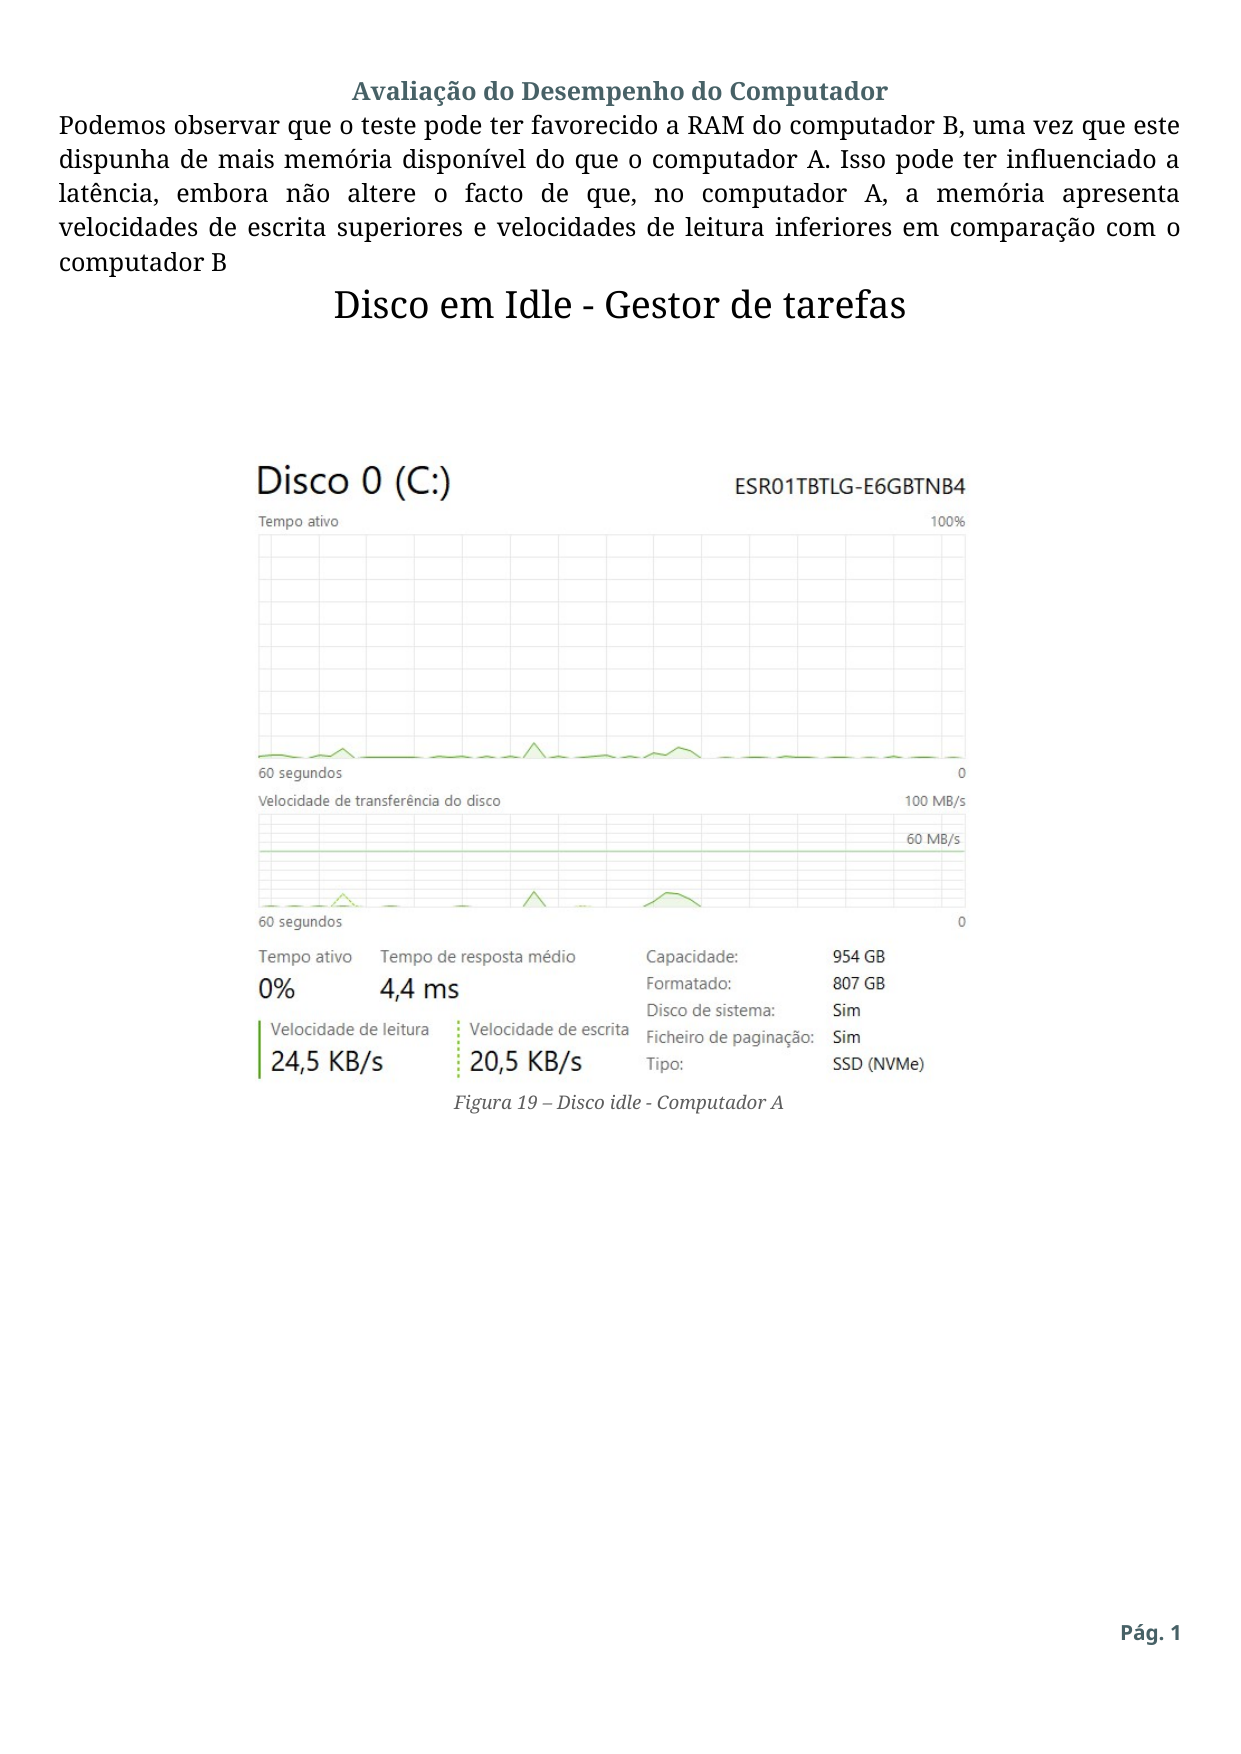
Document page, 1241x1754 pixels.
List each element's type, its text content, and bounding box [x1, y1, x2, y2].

text Figura 19 – Disco idle - Computador A [58, 1089, 1182, 1115]
text Podemos observar que o teste pode ter favorecido a RAM do computador B, uma vez que este dispunha de mais memória disponível do que o computador A. Isso pode ter influenciado a latência, embora não altere o facto de que, no computador A, a memória apresenta velocidades de escrita superiores e velocidades de leitura inferiores em comparação com o computador B [58, 108, 1182, 278]
subtitle Disco em Idle - Gestor de tarefas [58, 278, 1182, 329]
